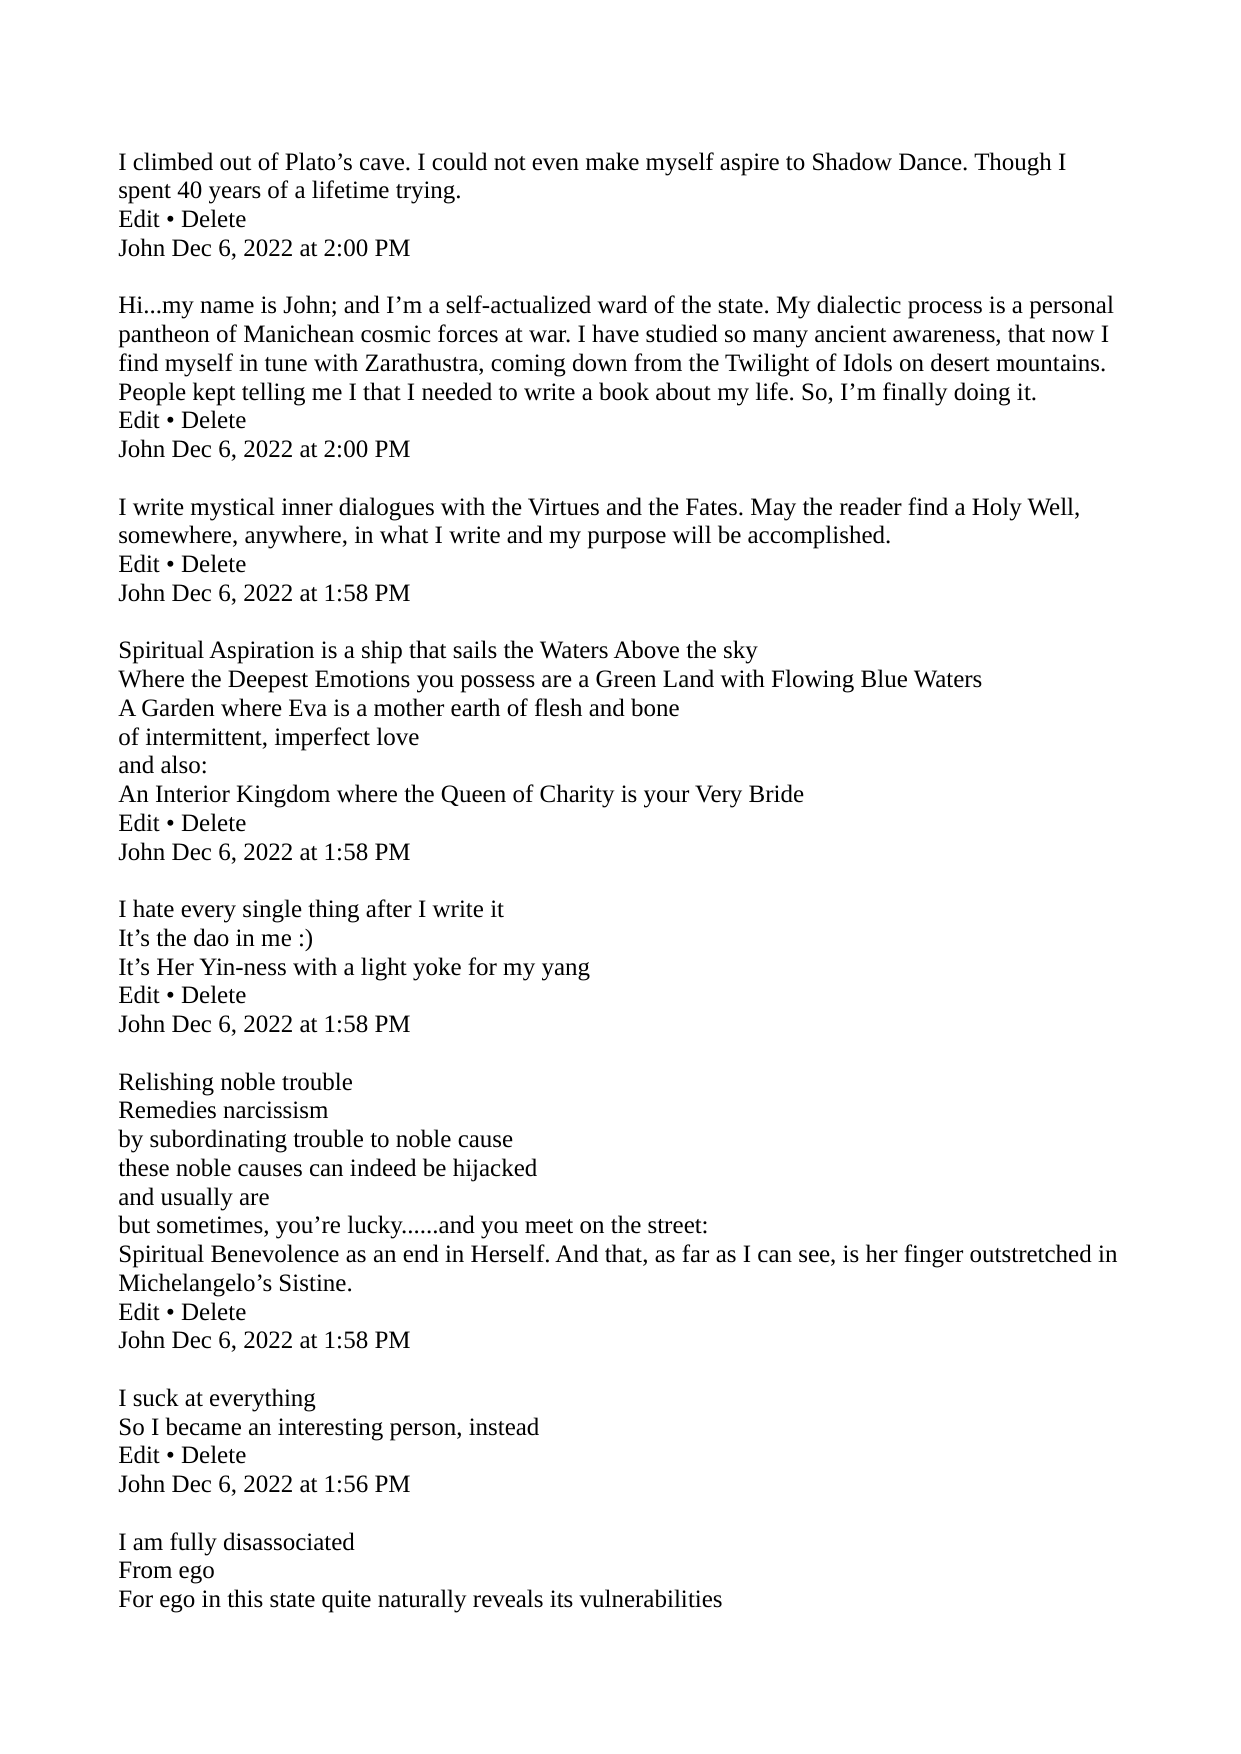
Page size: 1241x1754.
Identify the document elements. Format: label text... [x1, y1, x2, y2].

text Edit • Delete [118, 981, 1122, 1009]
text A Garden where Eva is a mother earth of flesh and bone [118, 693, 1122, 722]
text I am fully disassociated [118, 1527, 1122, 1556]
text Hi...my name is John; and I’m a self-actualized ward of the state. My dialectic process is a personal pantheon of Manichean cosmic forces at war. I have studied so many ancient awareness, that now I find myself in tune with Zarathustra, coming down from the Twilight of Idols on desert mountains. People kept telling me I that I needed to write a book about my life. So, I’m finally doing it. [118, 291, 1122, 406]
text Edit • Delete [118, 1441, 1122, 1469]
text I climbed out of Plato’s cave. I could not even make myself aspire to Shadow Dance. Though I spent 40 years of a lifetime trying. [118, 147, 1122, 204]
text and usually are [118, 1182, 1122, 1211]
text John Dec 6, 2022 at 1:58 PM [118, 1326, 1122, 1354]
text I suck at everything [118, 1383, 1122, 1412]
text these noble causes can indeed be hijacked [118, 1153, 1122, 1182]
text John Dec 6, 2022 at 2:00 PM [118, 233, 1122, 262]
text From ego [118, 1556, 1122, 1584]
text Edit • Delete [118, 1297, 1122, 1326]
text and also: [118, 751, 1122, 779]
text I hate every single thing after I write it [118, 894, 1122, 923]
text It’s Her Yin-ness with a light yoke for my yang [118, 952, 1122, 981]
text Edit • Delete [118, 406, 1122, 434]
text An Interior Kingdom where the Queen of Charity is your Very Bride [118, 779, 1122, 808]
text John Dec 6, 2022 at 1:58 PM [118, 837, 1122, 866]
text Edit • Delete [118, 204, 1122, 233]
text Spiritual Aspiration is a ship that sails the Waters Above the sky [118, 636, 1122, 664]
text John Dec 6, 2022 at 2:00 PM [118, 434, 1122, 463]
text Edit • Delete [118, 549, 1122, 578]
text Remedies narcissism [118, 1096, 1122, 1124]
text I write mystical inner dialogues with the Virtues and the Fates. May the reader find a Holy Well, somewhere, anywhere, in what I write and my purpose will be accomplished. [118, 492, 1122, 549]
text by subordinating trouble to noble cause [118, 1124, 1122, 1153]
text So I became an interesting person, instead [118, 1412, 1122, 1441]
text John Dec 6, 2022 at 1:56 PM [118, 1469, 1122, 1498]
text Spiritual Benevolence as an end in Herself. And that, as far as I can see, is her finger outstretched in Michelangelo’s Sistine. [118, 1239, 1122, 1297]
text but sometimes, you’re lucky......and you meet on the street: [118, 1211, 1122, 1239]
text Where the Deepest Emotions you possess are a Green Land with Flowing Blue Waters [118, 664, 1122, 693]
text of intermittent, imperfect love [118, 722, 1122, 751]
text John Dec 6, 2022 at 1:58 PM [118, 1009, 1122, 1038]
text For ego in this state quite naturally reveals its vulnerabilities [118, 1584, 1122, 1613]
text John Dec 6, 2022 at 1:58 PM [118, 578, 1122, 607]
text Edit • Delete [118, 808, 1122, 837]
text It’s the dao in me :) [118, 923, 1122, 952]
text Relishing noble trouble [118, 1067, 1122, 1096]
